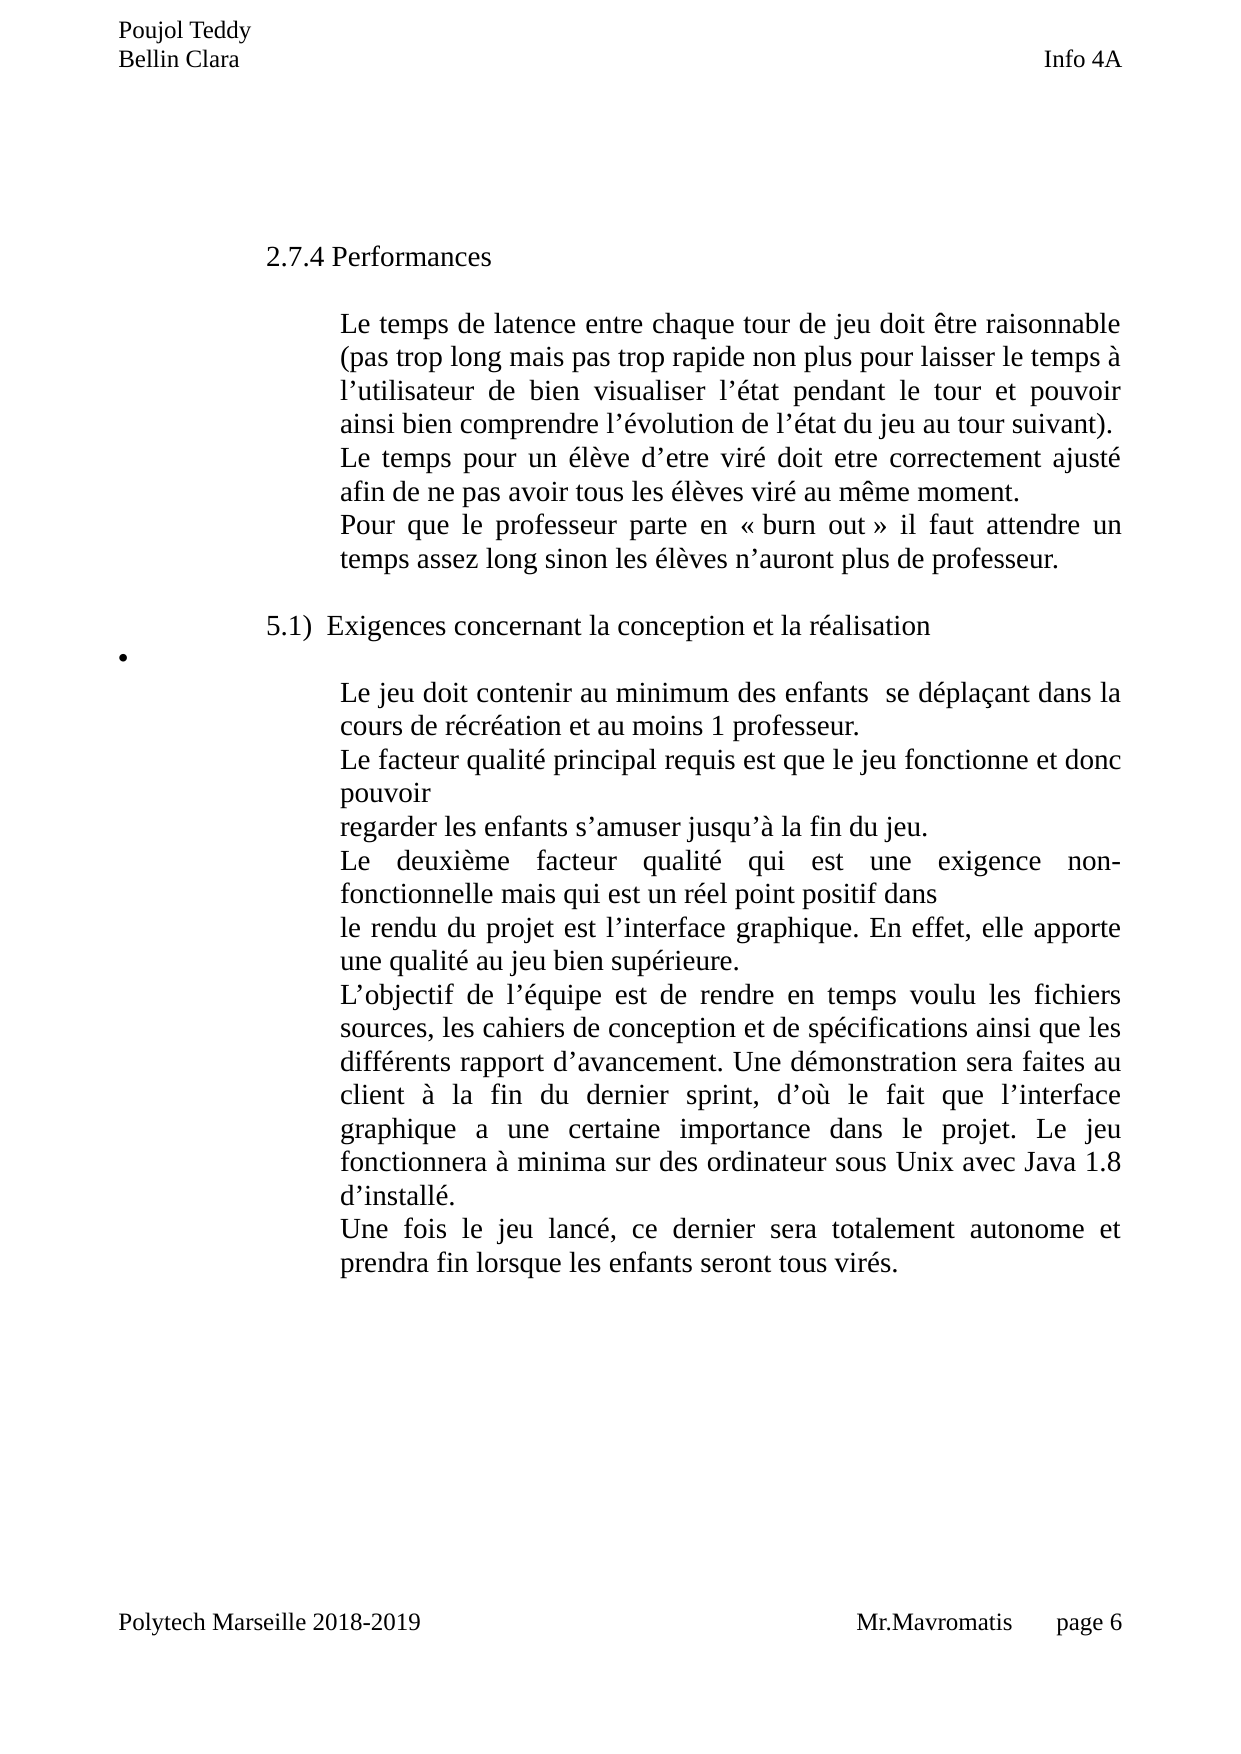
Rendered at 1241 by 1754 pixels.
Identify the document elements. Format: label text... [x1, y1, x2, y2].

text Pour que le professeur parte en « burn out » il faut attendre un temps assez long sinon les élèves n’auront plus de professeur. [340, 507, 1122, 574]
text Le deuxième facteur qualité qui est une exigence non-fonctionnelle mais qui est un réel point positif dans [340, 843, 1122, 910]
text Le temps pour un élève d’etre viré doit etre correctement ajusté afin de ne pas avoir tous les élèves viré au même moment. [340, 440, 1122, 507]
text Le facteur qualité principal requis est que le jeu fonctionne et donc pouvoir [340, 742, 1122, 809]
text Une fois le jeu lancé, ce dernier sera totalement autonome et prendra fin lorsque les enfants seront tous virés. [340, 1212, 1122, 1279]
text L’objectif de l’équipe est de rendre en temps voulu les fichiers sources, les cahiers de conception et de spécifications ainsi que les différents rapport d’avancement. Une démonstration sera faites au client à la fin du dernier sprint, d’où le fait que l’interface graphique a une certaine importance dans le projet. Le jeu fonctionnera à minima sur des ordinateur sous Unix avec Java 1.8 d’installé. [340, 977, 1122, 1212]
text Le jeu doit contenir au minimum des enfants se déplaçant dans la cours de récréation et au moins 1 professeur. [340, 675, 1122, 742]
text le rendu du projet est l’interface graphique. En effet, elle apporte une qualité au jeu bien supérieure. [340, 910, 1122, 977]
text 2.7.4 Performances [118, 239, 1122, 272]
text regarder les enfants s’amuser jusqu’à la fin du jeu. [340, 809, 1122, 843]
list 5.1) Exigences concernant la conception et la réalisation [118, 608, 1122, 641]
text Le temps de latence entre chaque tour de jeu doit être raisonnable (pas trop long mais pas trop rapide non plus pour laisser le temps à l’utilisateur de bien visualiser l’état pendant le tour et pouvoir ainsi bien comprendre l’évolution de l’état du jeu au tour suivant). [340, 306, 1122, 440]
